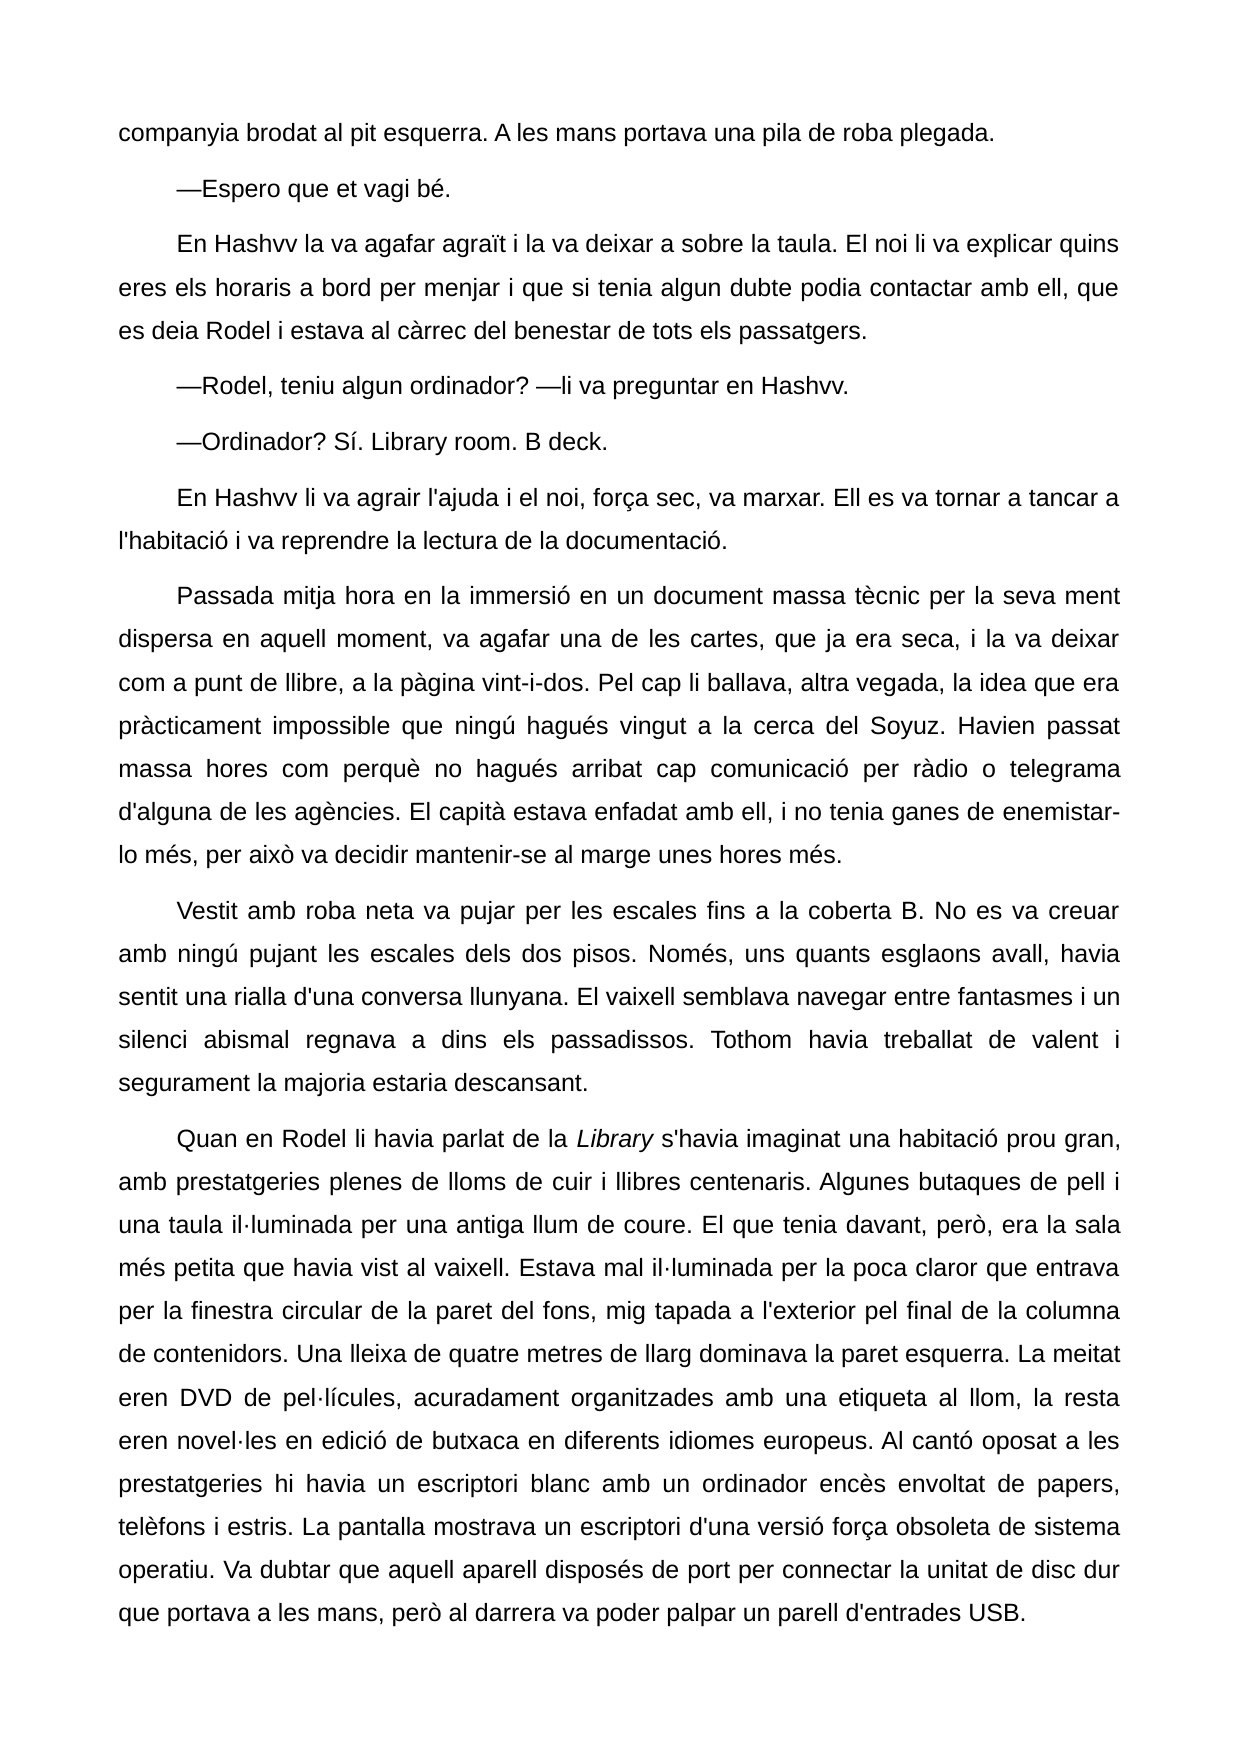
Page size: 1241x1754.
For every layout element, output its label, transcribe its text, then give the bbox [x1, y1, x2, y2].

text Passada mitja hora en la immersió en un document massa tècnic per la seva ment dispersa en aquell moment, va agafar una de les cartes, que ja era seca, i la va deixar com a punt de llibre, a la pàgina vint-i-dos. Pel cap li ballava, altra vegada, la idea que era pràcticament impossible que ningú hagués vingut a la cerca del Soyuz. Havien passat massa hores com perquè no hagués arribat cap comunicació per ràdio o telegrama d'alguna de les agències. El capità estava enfadat amb ell, i no tenia ganes de enemistar-lo més, per això va decidir mantenir-se al marge unes hores més. [118, 581, 1122, 869]
text Quan en Rodel li havia parlat de la Library s'havia imaginat una habitació prou gran, amb prestatgeries plenes de lloms de cuir i llibres centenaris. Algunes butaques de pell i una taula il·luminada per una antiga llum de coure. El que tenia davant, però, era la sala més petita que havia vist al vaixell. Estava mal il·luminada per la poca claror que entrava per la finestra circular de la paret del fons, mig tapada a l'exterior pel final de la columna de contenidors. Una lleixa de quatre metres de llarg dominava la paret esquerra. La meitat eren DVD de pel·lícules, acuradament organitzades amb una etiqueta al llom, la resta eren novel·les en edició de butxaca en diferents idiomes europeus. Al cantó oposat a les prestatgeries hi havia un escriptori blanc amb un ordinador encès envoltat de papers, telèfons i estris. La pantalla mostrava un escriptori d'una versió força obsoleta de sistema operatiu. Va dubtar que aquell aparell disposés de port per connectar la unitat de disc dur que portava a les mans, però al darrera va poder palpar un parell d'entrades USB. [118, 1124, 1122, 1627]
text En Hashvv li va agrair l'ajuda i el noi, força sec, va marxar. Ell es va tornar a tancar a l'habitació i va reprendre la lectura de la documentació. [118, 482, 1122, 554]
text —Rodel, teniu algun ordinador? —li va preguntar en Hashvv. [118, 371, 1122, 400]
text En Hashvv la va agafar agraït i la va deixar a sobre la taula. El noi li va explicar quins eres els horaris a bord per menjar i que si tenia algun dubte podia contactar amb ell, que es deia Rodel i estava al càrrec del benestar de tots els passatgers. [118, 229, 1122, 344]
text —Ordinador? Sí. Library room. B deck. [118, 427, 1122, 456]
text —Espero que et vagi bé. [118, 174, 1122, 202]
text companyia brodat al pit esquerra. A les mans portava una pila de roba plegada. [118, 118, 1122, 147]
text Vestit amb roba neta va pujar per les escales fins a la coberta B. No es va creuar amb ningú pujant les escales dels dos pisos. Només, uns quants esglaons avall, havia sentit una rialla d'una conversa llunyana. El vaixell semblava navegar entre fantasmes i un silenci abismal regnava a dins els passadissos. Tothom havia treballat de valent i segurament la majoria estaria descansant. [118, 896, 1122, 1097]
